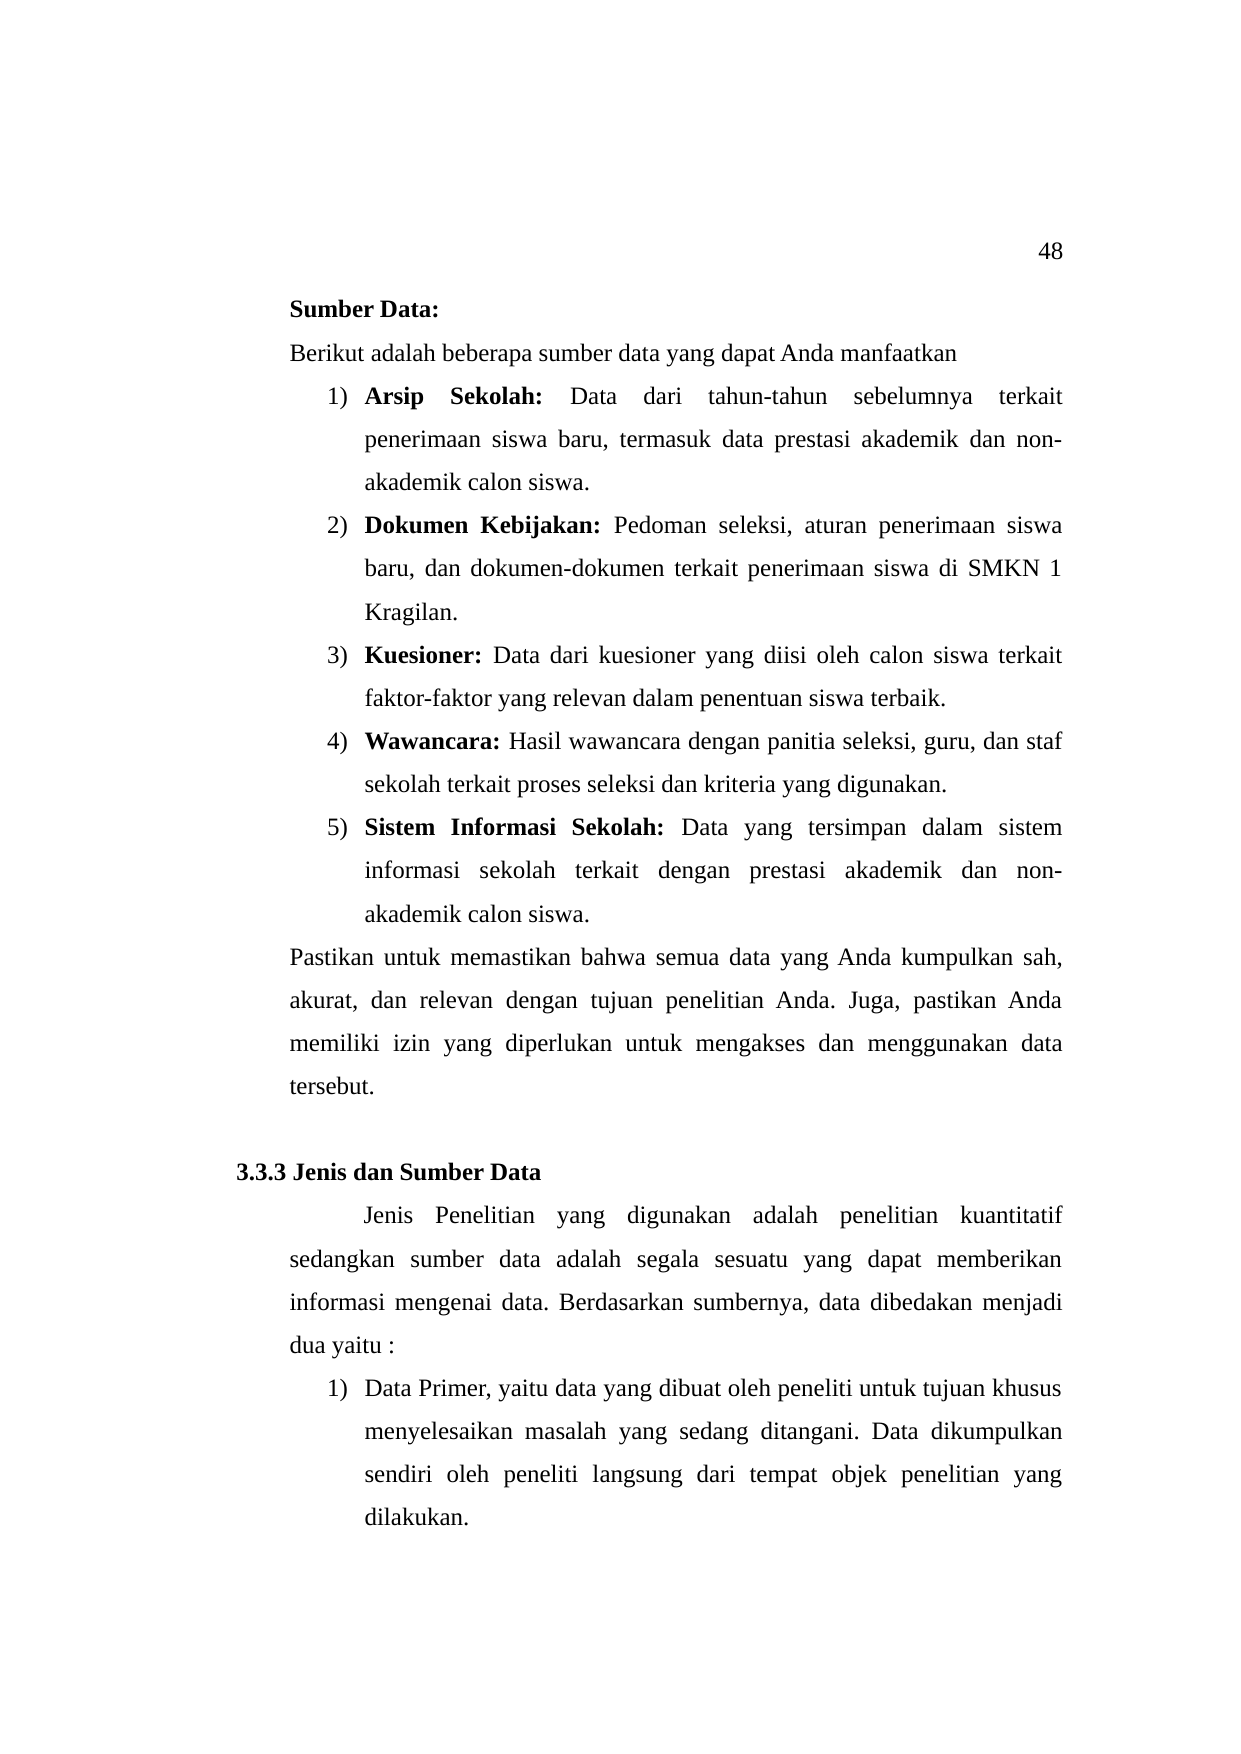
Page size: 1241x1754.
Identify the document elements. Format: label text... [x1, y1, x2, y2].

text Sumber Data: [289, 294, 1063, 323]
list Wawancara: Hasil wawancara dengan panitia seleksi, guru, dan staf sekolah terkait proses seleksi dan kriteria yang digunakan. [327, 726, 1063, 798]
list Dokumen Kebijakan: Pedoman seleksi, aturan penerimaan siswa baru, dan dokumen-dokumen terkait penerimaan siswa di SMKN 1 Kragilan. [327, 510, 1063, 625]
text Pastikan untuk memastikan bahwa semua data yang Anda kumpulkan sah, akurat, dan relevan dengan tujuan penelitian Anda. Juga, pastikan Anda memiliki izin yang diperlukan untuk mengakses dan menggunakan data tersebut. [289, 942, 1063, 1100]
text Jenis Penelitian yang digunakan adalah penelitian kuantitatif sedangkan sumber data adalah segala sesuatu yang dapat memberikan informasi mengenai data. Berdasarkan sumbernya, data dibedakan menjadi dua yaitu : [289, 1201, 1063, 1359]
list Kuesioner: Data dari kuesioner yang diisi oleh calon siswa terkait faktor-faktor yang relevan dalam penentuan siswa terbaik. [327, 640, 1063, 712]
list Sistem Informasi Sekolah: Data yang tersimpan dalam sistem informasi sekolah terkait dengan prestasi akademik dan non-akademik calon siswa. [327, 812, 1063, 927]
list Arsip Sekolah: Data dari tahun-tahun sebelumnya terkait penerimaan siswa baru, termasuk data prestasi akademik dan non-akademik calon siswa. [327, 381, 1063, 496]
text Berikut adalah beberapa sumber data yang dapat Anda manfaatkan [289, 338, 1063, 366]
list Data Primer, yaitu data yang dibuat oleh peneliti untuk tujuan khusus menyelesaikan masalah yang sedang ditangani. Data dikumpulkan sendiri oleh peneliti langsung dari tempat objek penelitian yang dilakukan. [327, 1373, 1063, 1531]
text 3.3.3 Jenis dan Sumber Data [236, 1157, 1063, 1186]
